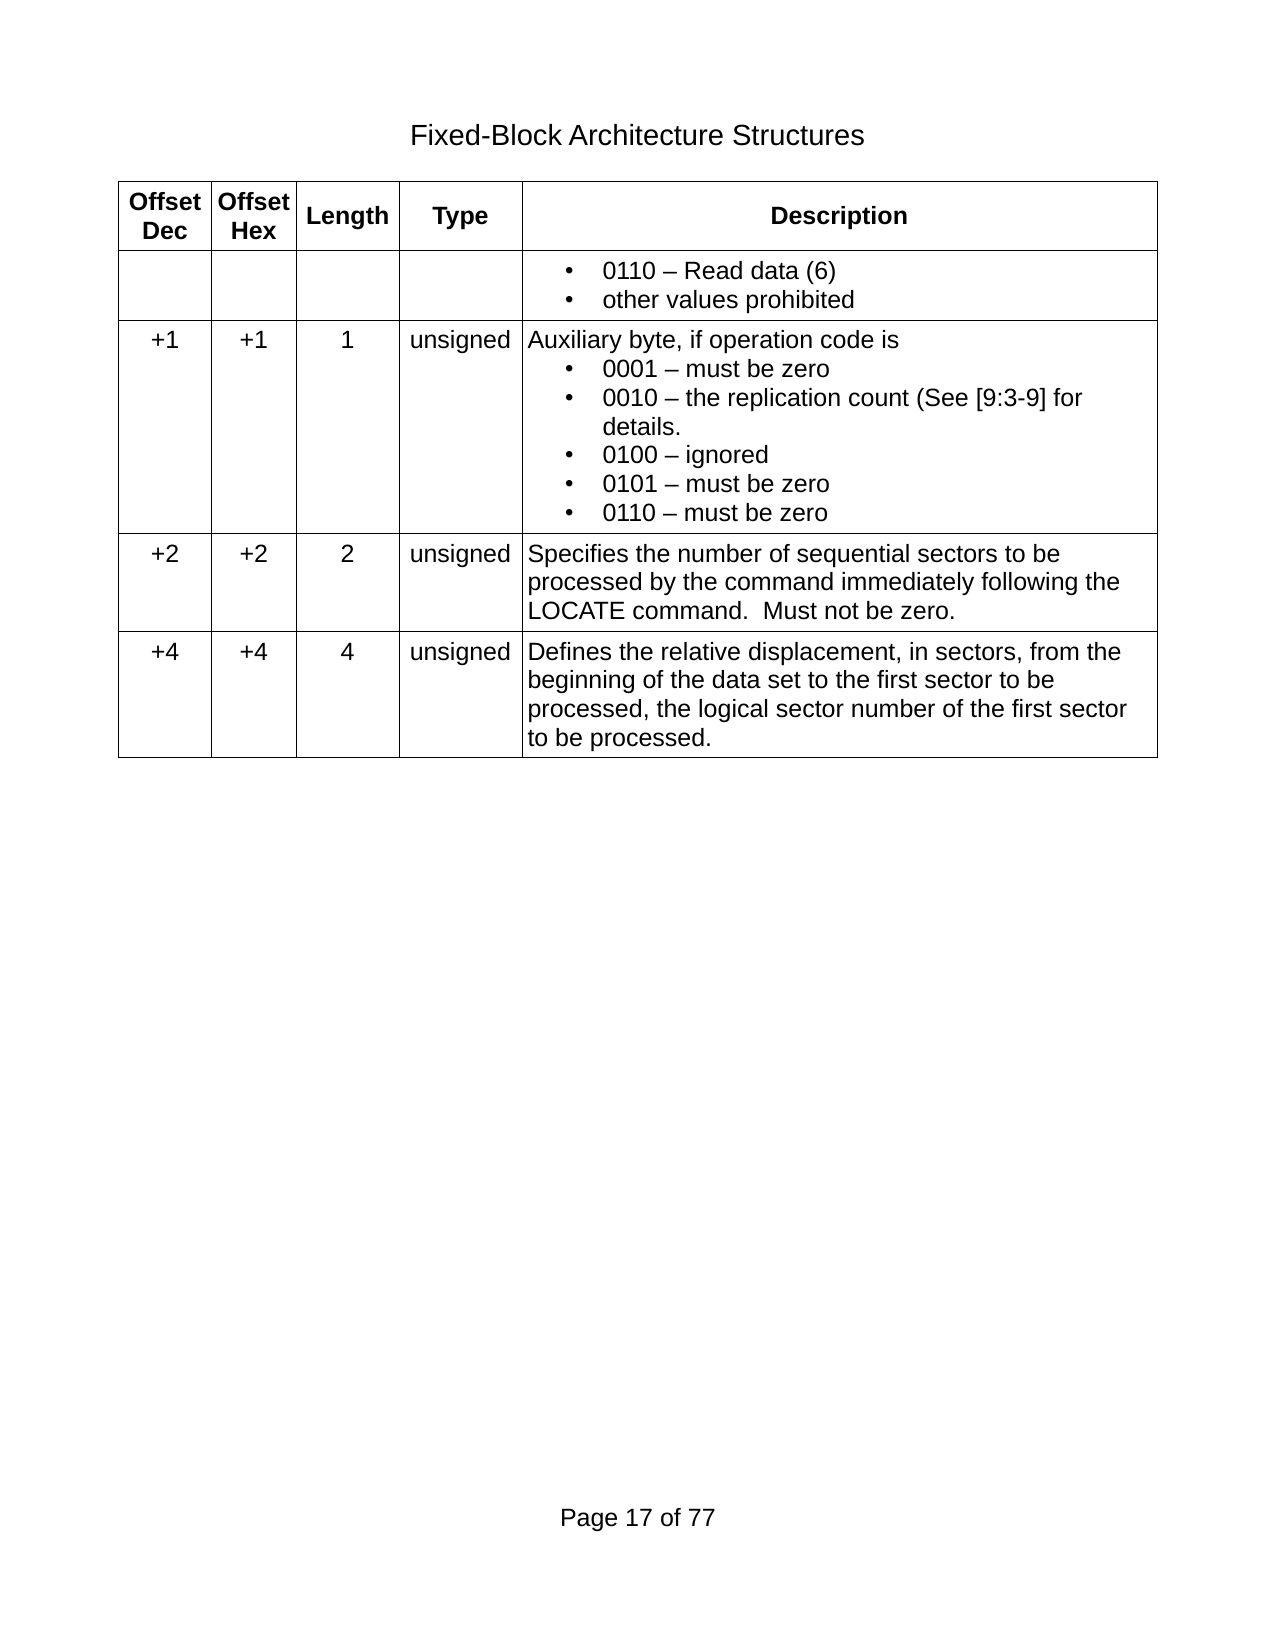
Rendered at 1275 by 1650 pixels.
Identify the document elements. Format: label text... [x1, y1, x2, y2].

table_cell [400, 251, 522, 319]
table_cell 1 [297, 321, 399, 533]
table_cell +2 [119, 534, 211, 631]
table_cell +1 [212, 321, 296, 533]
table_header Offset Dec [119, 182, 211, 250]
table_cell +2 [212, 534, 296, 631]
table_cell Auxiliary byte, if operation code is 0001 – must be zero 0010 – the replication count (See [9:3-9] for details. 0100 – ignored 0101 – must be zero 0110 – must be zero [523, 321, 1157, 533]
table_cell Defines the relative displacement, in sectors, from the beginning of the data set to the first sector to be processed, the logical sector number of the first sector to be processed. [523, 632, 1157, 757]
table_cell 4 [297, 632, 399, 757]
table_cell unsigned [400, 632, 522, 757]
table_cell [212, 251, 296, 319]
table_cell 2 [297, 534, 399, 631]
table_cell [297, 251, 399, 319]
table_header Offset Hex [212, 182, 296, 250]
table_cell unsigned [400, 534, 522, 631]
table_cell [119, 251, 211, 319]
table_header Type [400, 182, 522, 250]
table_cell +1 [119, 321, 211, 533]
table_cell unsigned [400, 321, 522, 533]
table_cell Specifies the number of sequential sectors to be processed by the command immediately following the LOCATE command. Must not be zero. [523, 534, 1157, 631]
table_header Length [297, 182, 399, 250]
table_cell Operation Byte specifies the type of record orientation that is required, and the operation to be performed when the desired track position is reached. 000. .... – modifier bits must be zero ...x .... – modifier bit ignored .... xxxx – operation code: 0001 – Write data (1) 0010 – Read replicated data (2) 0100 – Format defective sector (4) 0101 – Write and check data (5) 0110 – Read data (6) other values prohibited [523, 251, 1157, 319]
table_header Description [523, 182, 1157, 250]
table_cell +4 [212, 632, 296, 757]
table_cell +4 [119, 632, 211, 757]
